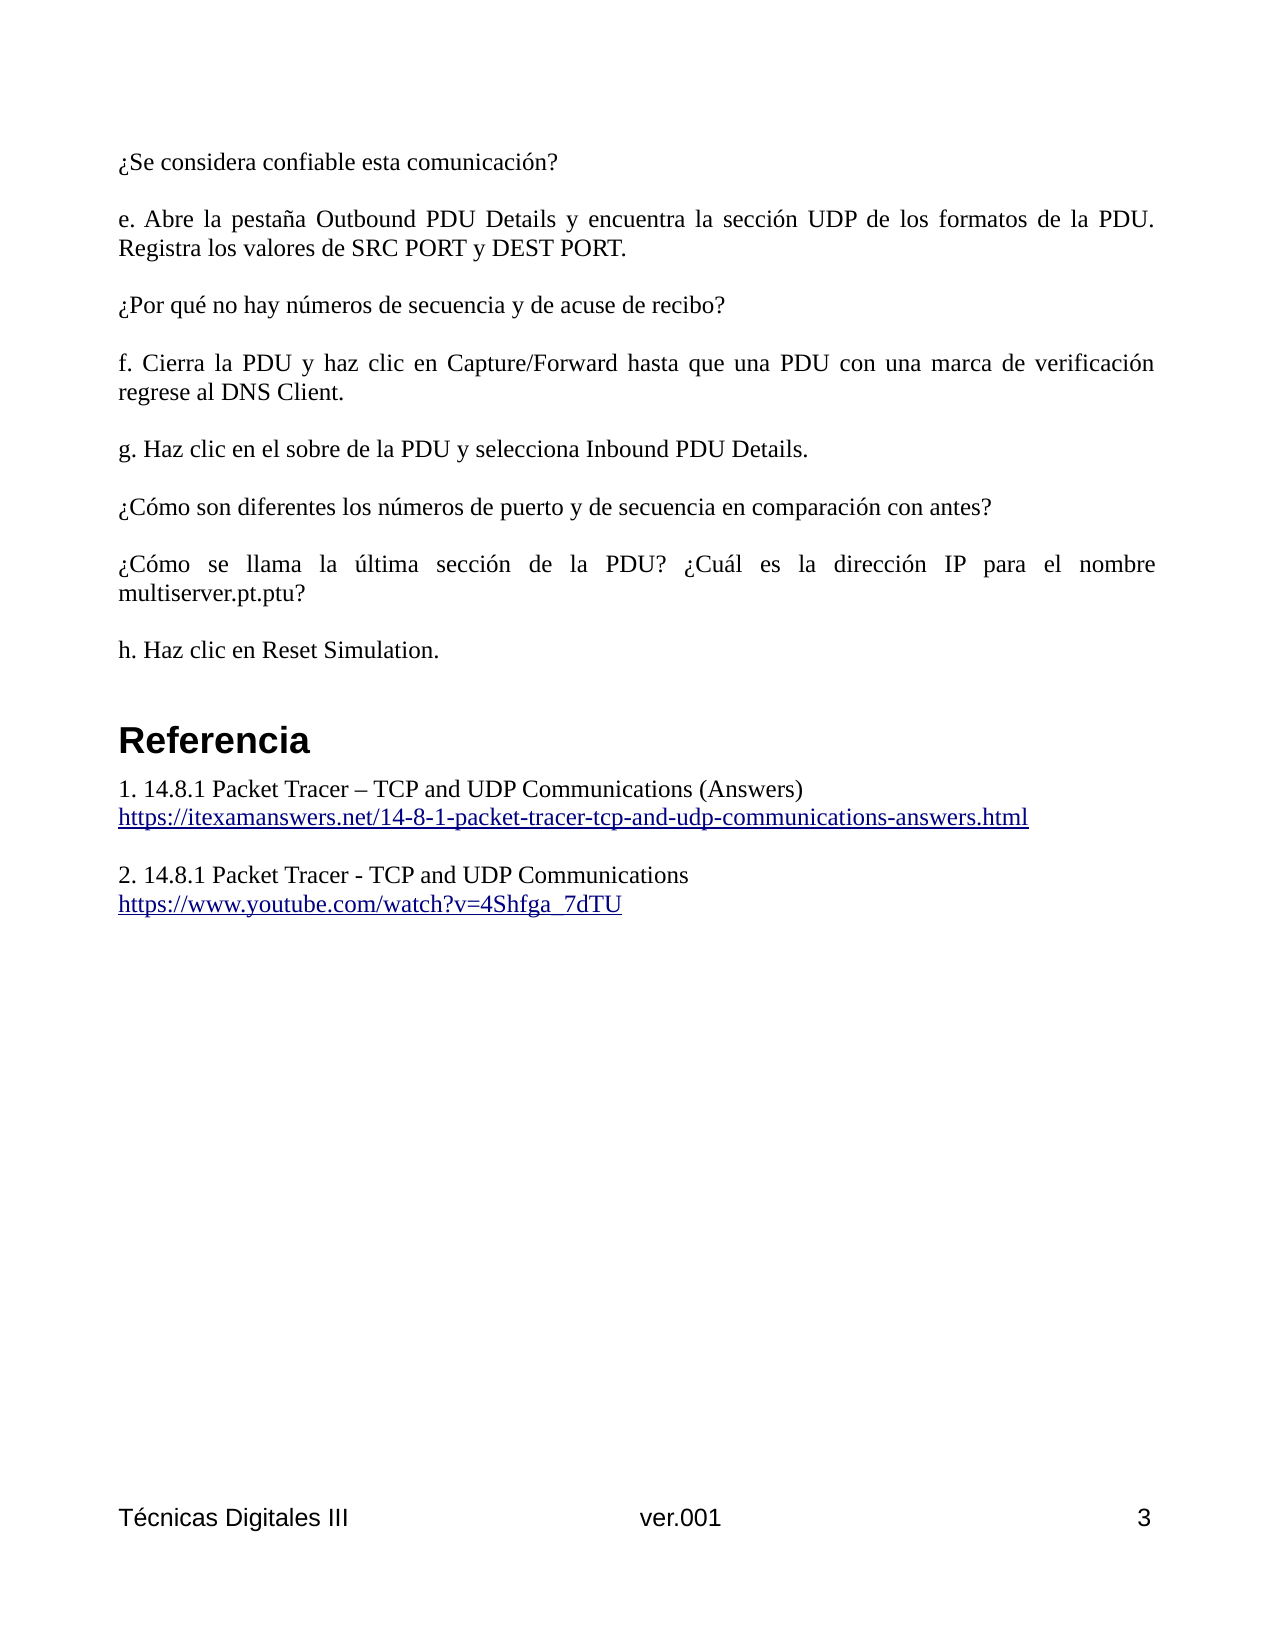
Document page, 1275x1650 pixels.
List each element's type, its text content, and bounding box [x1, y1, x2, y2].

text f. Cierra la PDU y haz clic en Capture/Forward hasta que una PDU con una marca de verificación regrese al DNS Client. [118, 348, 1157, 406]
text 2. 14.8.1 Packet Tracer - TCP and UDP Communications [118, 860, 1157, 889]
text ¿Cómo son diferentes los números de puerto y de secuencia en comparación con antes? [118, 492, 1157, 521]
text ¿Se considera confiable esta comunicación? [118, 147, 1157, 176]
text ¿Cómo se llama la última sección de la PDU? ¿Cuál es la dirección IP para el nombre multiserver.pt.ptu? [118, 549, 1157, 607]
text ¿Por qué no hay números de secuencia y de acuse de recibo? [118, 291, 1157, 319]
text h. Haz clic en Reset Simulation. [118, 636, 1157, 664]
text e. Abre la pestaña Outbound PDU Details y encuentra la sección UDP de los formatos de la PDU. Registra los valores de SRC PORT y DEST PORT. [118, 204, 1157, 262]
subtitle Referencia [118, 718, 1157, 761]
text 1. 14.8.1 Packet Tracer – TCP and UDP Communications (Answers) [118, 774, 1157, 802]
text g. Haz clic en el sobre de la PDU y selecciona Inbound PDU Details. [118, 434, 1157, 463]
text https://itexamanswers.net/14-8-1-packet-tracer-tcp-and-udp-communications-answers.html [118, 802, 1157, 831]
text https://www.youtube.com/watch?v=4Shfga_7dTU [118, 889, 1157, 917]
